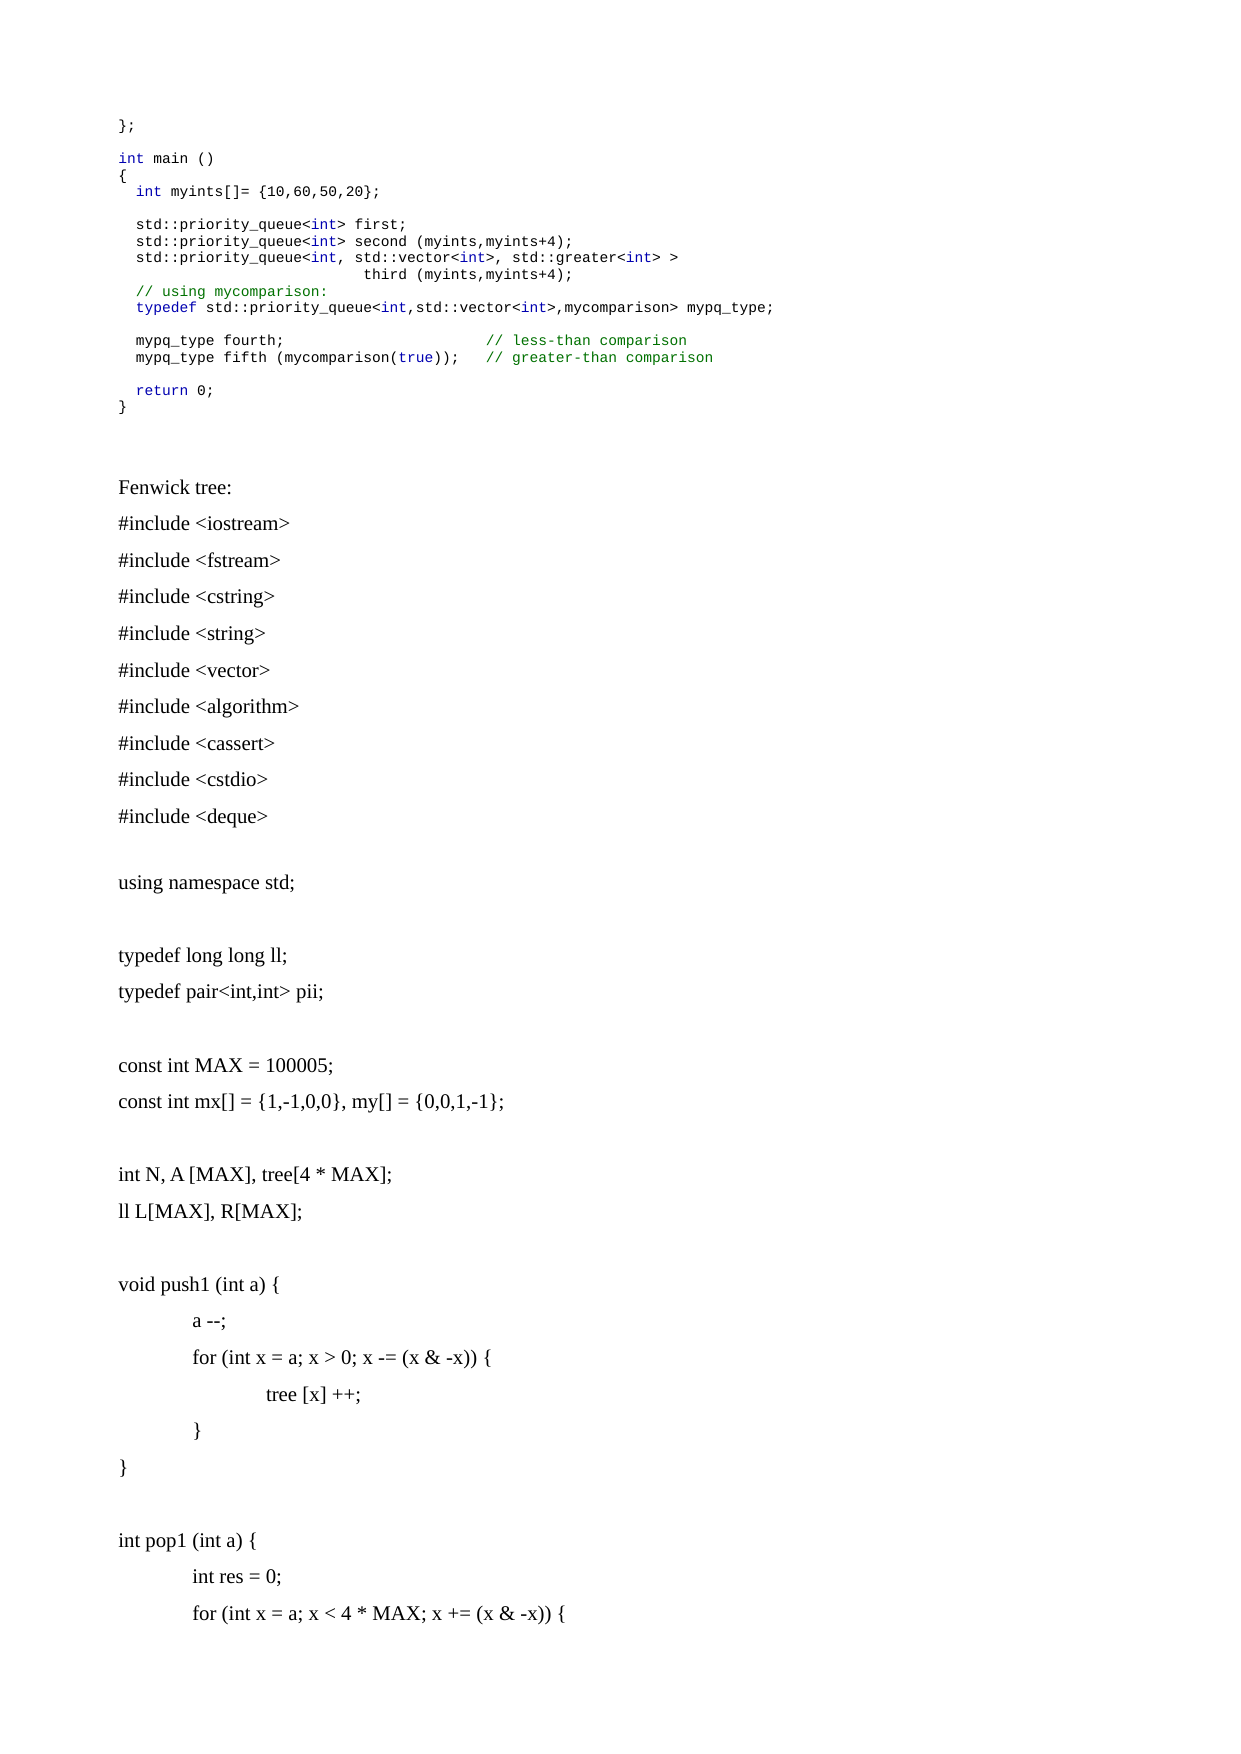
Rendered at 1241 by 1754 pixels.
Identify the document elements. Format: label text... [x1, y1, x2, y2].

text int pop1 (int a) { [118, 1528, 1122, 1552]
text } [118, 1455, 1122, 1479]
text third (myints,myints+4); [118, 267, 1122, 284]
text #include <cstring> [118, 584, 1122, 608]
text int myints[]= {10,60,50,20}; [118, 184, 1122, 201]
text using namespace std; [118, 870, 1122, 894]
text std::priority_queue<int> first; [118, 217, 1122, 234]
text typedef std::priority_queue<int,std::vector<int>,mycomparison> mypq_type; [118, 300, 1122, 317]
text a --; [118, 1308, 1122, 1332]
text for (int x = a; x > 0; x -= (x & -x)) { [118, 1345, 1122, 1369]
text return 0; [118, 383, 1122, 400]
text for (int x = a; x < 4 * MAX; x += (x & -x)) { [118, 1601, 1122, 1625]
text } [118, 400, 1122, 416]
text #include <fstream> [118, 548, 1122, 572]
text } [118, 1418, 1122, 1442]
text { [118, 168, 1122, 184]
text std::priority_queue<int, std::vector<int>, std::greater<int> > [118, 251, 1122, 267]
text #include <vector> [118, 658, 1122, 682]
text int main () [118, 151, 1122, 168]
text Fenwick tree: [118, 475, 1122, 499]
text typedef pair<int,int> pii; [118, 979, 1122, 1003]
text #include <algorithm> [118, 694, 1122, 718]
text mypq_type fifth (mycomparison(true)); // greater-than comparison [118, 350, 1122, 367]
text #include <cassert> [118, 731, 1122, 755]
text // using mycomparison: [118, 284, 1122, 300]
text #include <cstdio> [118, 767, 1122, 791]
text tree [x] ++; [118, 1382, 1122, 1406]
text mypq_type fourth; // less-than comparison [118, 333, 1122, 350]
text std::priority_queue<int> second (myints,myints+4); [118, 234, 1122, 251]
text int res = 0; [118, 1564, 1122, 1588]
text ll L[MAX], R[MAX]; [118, 1199, 1122, 1223]
text #include <deque> [118, 804, 1122, 828]
text #include <iostream> [118, 511, 1122, 535]
text void push1 (int a) { [118, 1272, 1122, 1296]
text const int mx[] = {1,-1,0,0}, my[] = {0,0,1,-1}; [118, 1089, 1122, 1113]
text #include <string> [118, 621, 1122, 645]
text }; [118, 118, 1122, 135]
text const int MAX = 100005; [118, 1052, 1122, 1077]
text int N, A [MAX], tree[4 * MAX]; [118, 1162, 1122, 1186]
text typedef long long ll; [118, 943, 1122, 967]
